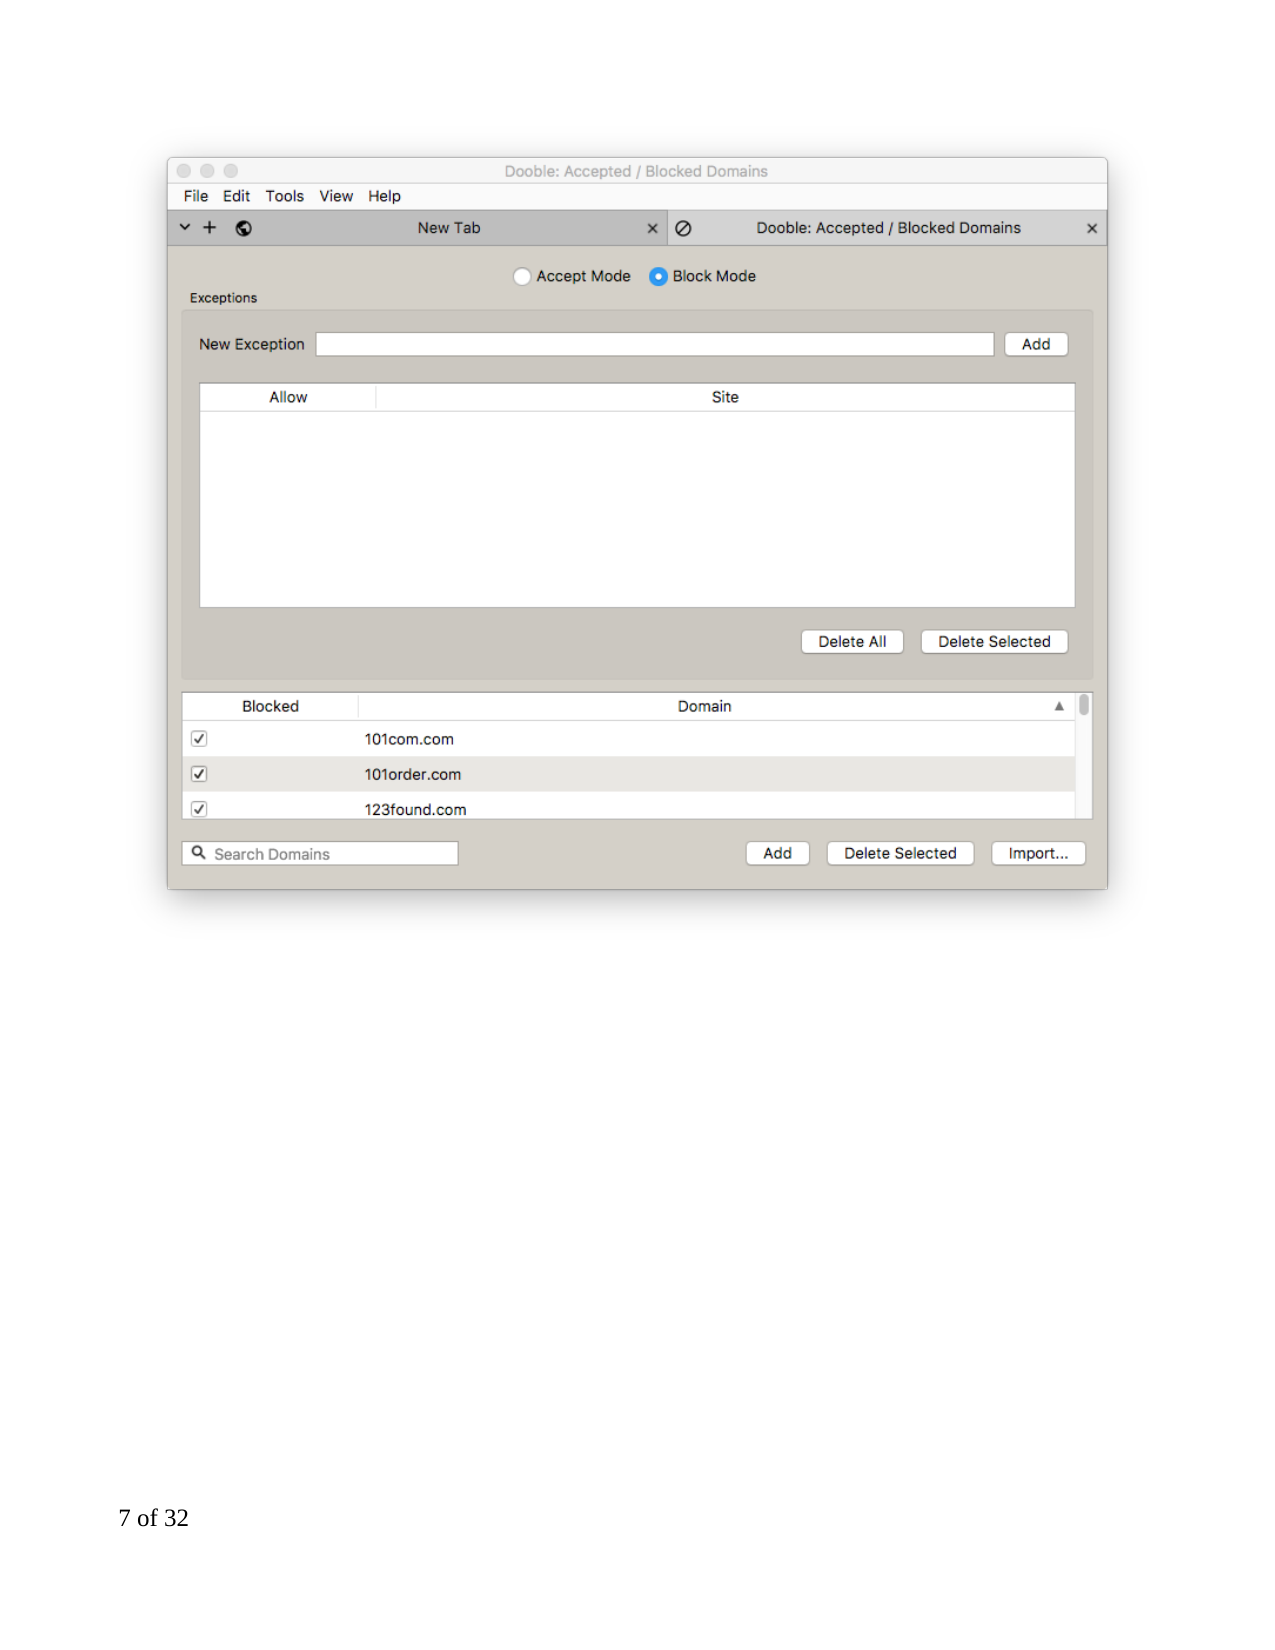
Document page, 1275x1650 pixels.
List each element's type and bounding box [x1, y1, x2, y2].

picture [118, 118, 1157, 948]
